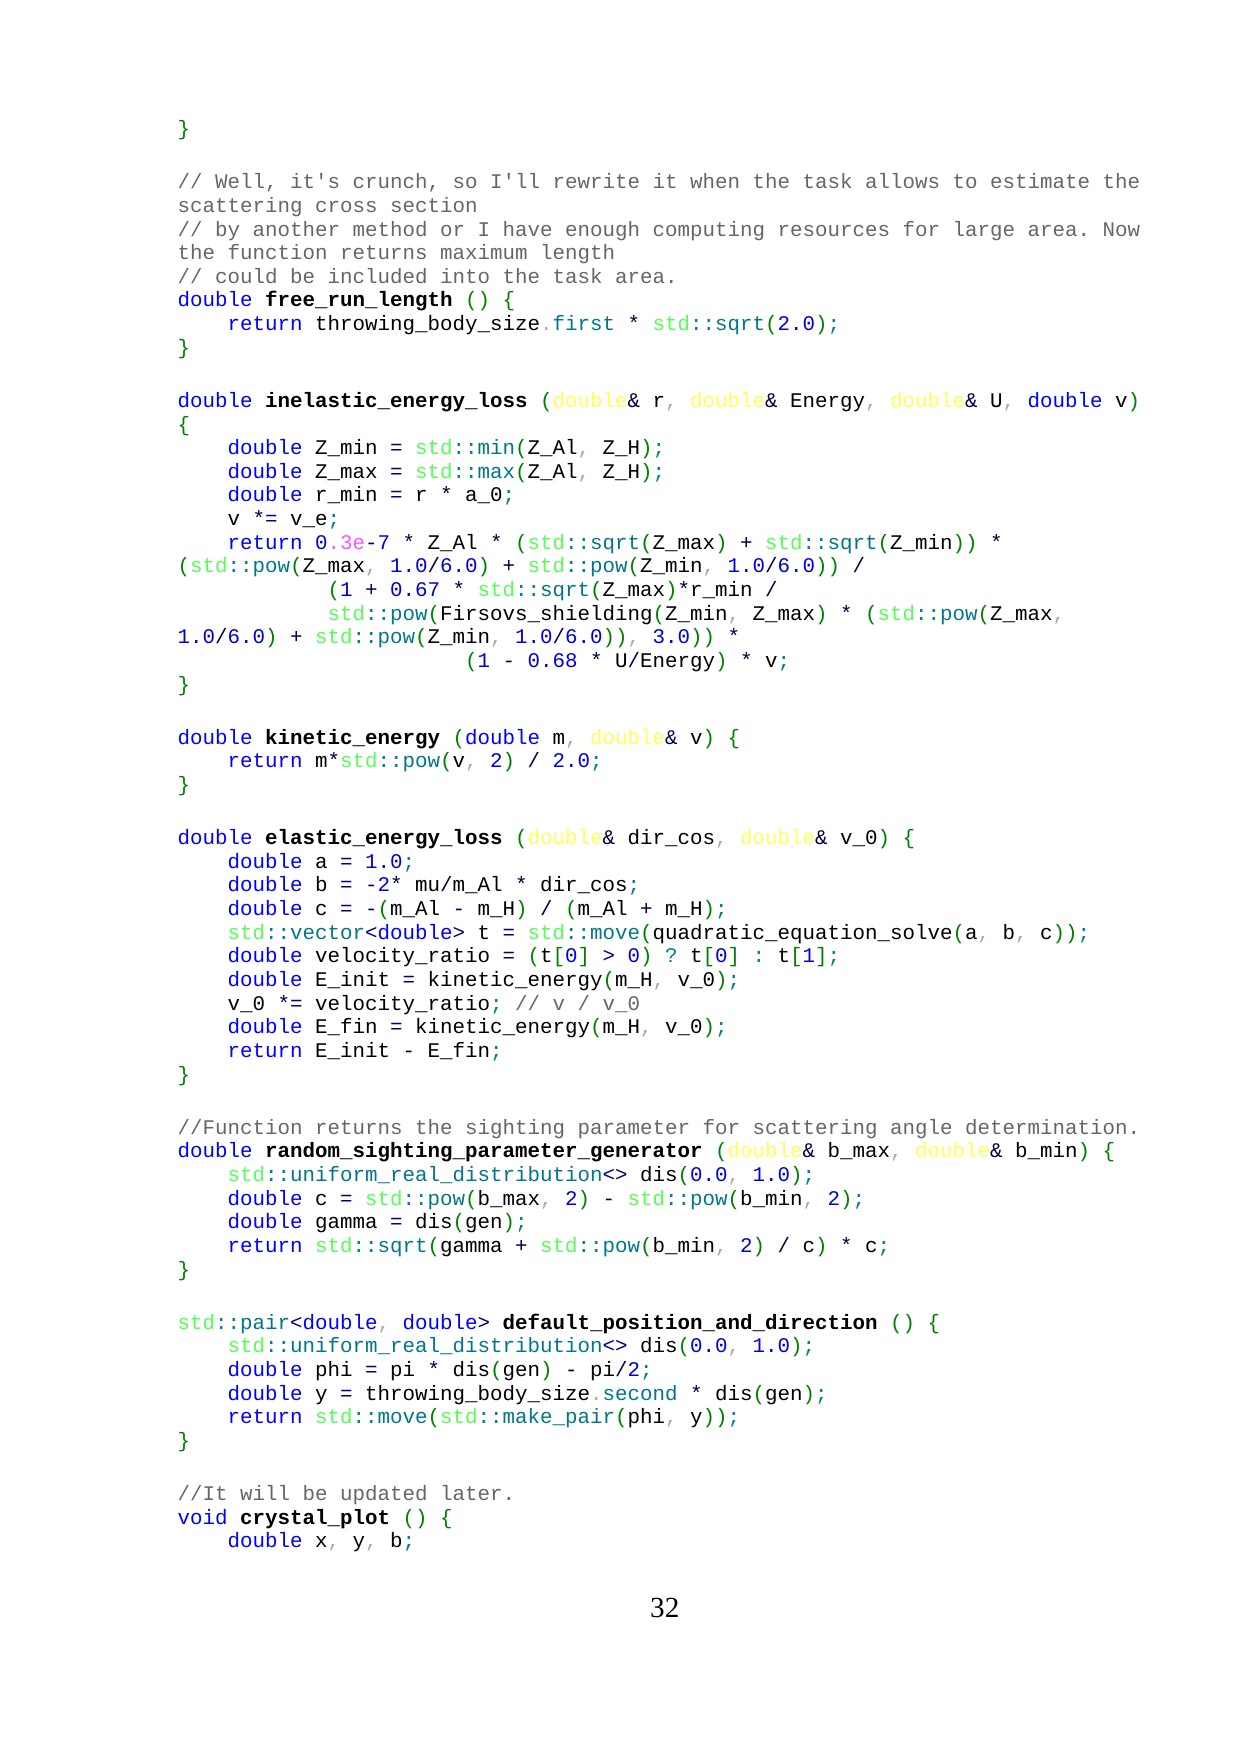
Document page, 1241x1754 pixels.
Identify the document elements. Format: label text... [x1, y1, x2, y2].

text (1 - 0.68 * U/Energy) * v; [177, 650, 1152, 674]
text // could be included into the task area. [177, 266, 1152, 289]
text v *= v_e; [177, 508, 1152, 532]
text } [177, 1064, 1152, 1087]
text double E_init = kinetic_energy(m_H, v_0); [177, 969, 1152, 993]
text double gamma = dis(gen); [177, 1211, 1152, 1235]
text double E_fin = kinetic_energy(m_H, v_0); [177, 1016, 1152, 1040]
text double c = std::pow(b_max, 2) - std::pow(b_min, 2); [177, 1188, 1152, 1211]
text return std::sqrt(gamma + std::pow(b_min, 2) / c) * c; [177, 1235, 1152, 1259]
text // by another method or I have enough computing resources for large area. Now the function returns maximum length [177, 218, 1152, 266]
text return throwing_body_size.first * std::sqrt(2.0); [177, 313, 1152, 337]
text double x, y, b; [177, 1530, 1152, 1554]
text double c = -(m_Al - m_H) / (m_Al + m_H); [177, 898, 1152, 922]
text //Function returns the sighting parameter for scattering angle determination. [177, 1117, 1152, 1140]
text return E_init - E_fin; [177, 1040, 1152, 1064]
text } [177, 1430, 1152, 1454]
text v_0 *= velocity_ratio; // v / v_0 [177, 993, 1152, 1016]
text double a = 1.0; [177, 851, 1152, 874]
text double inelastic_energy_loss (double& r, double& Energy, double& U, double v) { [177, 390, 1152, 437]
text void crystal_plot () { [177, 1507, 1152, 1530]
text std::vector<double> t = std::move(quadratic_equation_solve(a, b, c)); [177, 922, 1152, 945]
text //It will be updated later. [177, 1483, 1152, 1507]
text double elastic_energy_loss (double& dir_cos, double& v_0) { [177, 827, 1152, 851]
text std::pow(Firsovs_shielding(Z_min, Z_max) * (std::pow(Z_max, 1.0/6.0) + std::pow(Z_min, 1.0/6.0)), 3.0)) * [177, 603, 1152, 650]
text } [177, 337, 1152, 360]
text } [177, 674, 1152, 697]
text double y = throwing_body_size.second * dis(gen); [177, 1383, 1152, 1406]
text double phi = pi * dis(gen) - pi/2; [177, 1359, 1152, 1383]
text double velocity_ratio = (t[0] > 0) ? t[0] : t[1]; [177, 945, 1152, 969]
text // Well, it's crunch, so I'll rewrite it when the task allows to estimate the scattering cross section [177, 171, 1152, 218]
text return std::move(std::make_pair(phi, y)); [177, 1406, 1152, 1430]
text } [177, 1259, 1152, 1282]
text double random_sighting_parameter_generator (double& b_max, double& b_min) { [177, 1140, 1152, 1164]
text return 0.3e-7 * Z_Al * (std::sqrt(Z_max) + std::sqrt(Z_min)) * (std::pow(Z_max, 1.0/6.0) + std::pow(Z_min, 1.0/6.0)) / [177, 532, 1152, 579]
text double kinetic_energy (double m, double& v) { [177, 727, 1152, 750]
text return m*std::pow(v, 2) / 2.0; [177, 750, 1152, 774]
text std::uniform_real_distribution<> dis(0.0, 1.0); [177, 1335, 1152, 1359]
text double Z_max = std::max(Z_Al, Z_H); [177, 461, 1152, 484]
text (1 + 0.67 * std::sqrt(Z_max)*r_min / [177, 579, 1152, 603]
text std::pair<double, double> default_position_and_direction () { [177, 1312, 1152, 1335]
text double free_run_length () { [177, 289, 1152, 313]
text } [177, 774, 1152, 798]
text std::uniform_real_distribution<> dis(0.0, 1.0); [177, 1164, 1152, 1188]
text double Z_min = std::min(Z_Al, Z_H); [177, 437, 1152, 461]
text double b = -2* mu/m_Al * dir_cos; [177, 874, 1152, 898]
text } [177, 118, 1152, 142]
text double r_min = r * a_0; [177, 484, 1152, 508]
